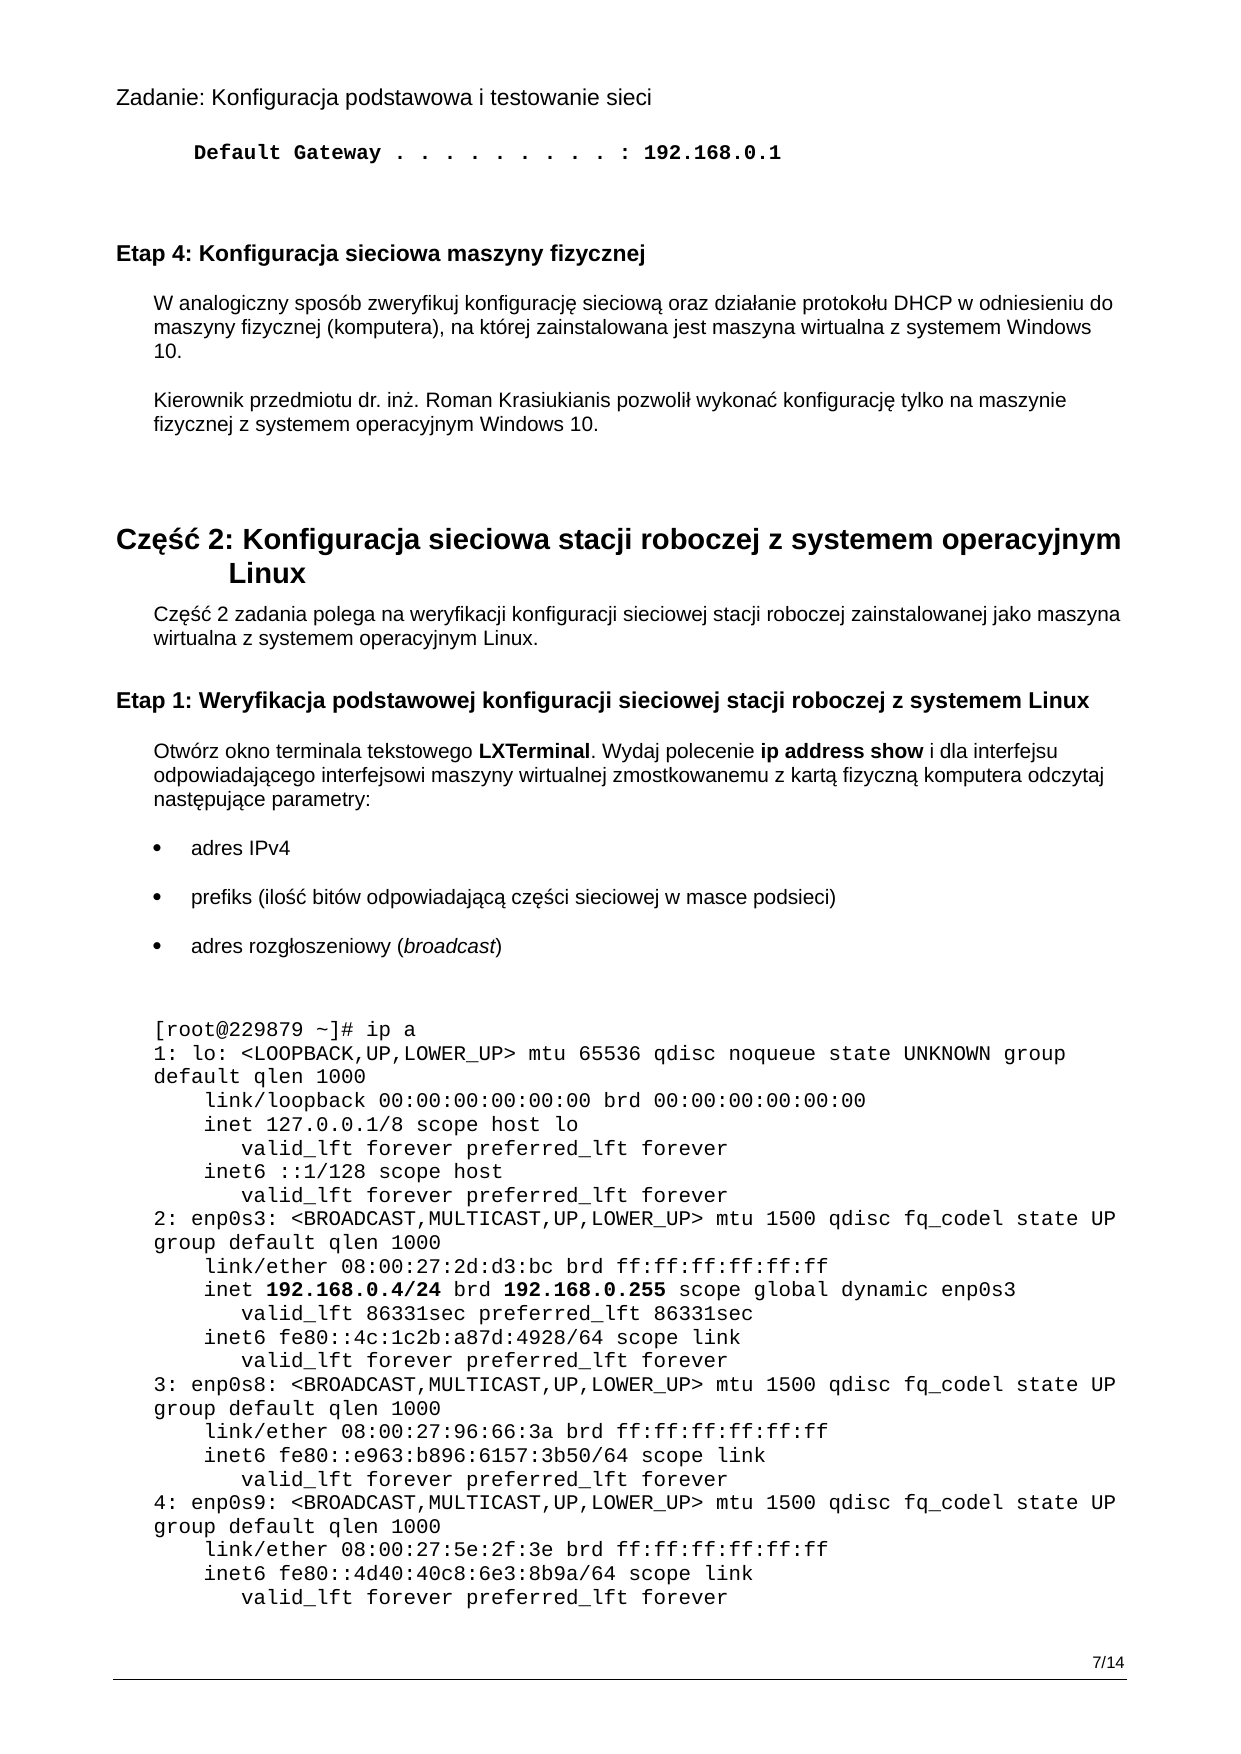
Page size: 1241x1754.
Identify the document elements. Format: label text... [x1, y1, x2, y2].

text link/ether 08:00:27:5e:2f:3e brd ff:ff:ff:ff:ff:ff [153, 1539, 1124, 1563]
text 1: lo: <LOOPBACK,UP,LOWER_UP> mtu 65536 qdisc noqueue state UNKNOWN group default qlen 1000 [153, 1043, 1124, 1090]
text Default Gateway . . . . . . . . . : 192.168.0.1 [153, 140, 1124, 166]
text 4: enp0s9: <BROADCAST,MULTICAST,UP,LOWER_UP> mtu 1500 qdisc fq_codel state UP group default qlen 1000 [153, 1492, 1124, 1539]
text W analogiczny sposób zweryfikuj konfigurację sieciową oraz działanie protokołu DHCP w odniesieniu do maszyny fizycznej (komputera), na której zainstalowana jest maszyna wirtualna z systemem Windows 10. [153, 291, 1124, 363]
list prefiks (ilość bitów odpowiadającą części sieciowej w masce podsieci) [153, 885, 1124, 909]
text 2: enp0s3: <BROADCAST,MULTICAST,UP,LOWER_UP> mtu 1500 qdisc fq_codel state UP group default qlen 1000 [153, 1208, 1124, 1256]
text valid_lft forever preferred_lft forever [153, 1587, 1124, 1610]
text 3: enp0s8: <BROADCAST,MULTICAST,UP,LOWER_UP> mtu 1500 qdisc fq_codel state UP group default qlen 1000 [153, 1374, 1124, 1421]
text link/ether 08:00:27:96:66:3a brd ff:ff:ff:ff:ff:ff [153, 1421, 1124, 1445]
text Część 2 zadania polega na weryfikacji konfiguracji sieciowej stacji roboczej zainstalowanej jako maszyna wirtualna z systemem operacyjnym Linux. [153, 602, 1124, 650]
text [root@229879 ~]# ip a [153, 1019, 1124, 1043]
text inet6 fe80::4d40:40c8:6e3:8b9a/64 scope link [153, 1563, 1124, 1587]
list Konfiguracja sieciowa maszyny fizycznej [116, 240, 1124, 266]
text valid_lft forever preferred_lft forever [153, 1350, 1124, 1374]
text link/loopback 00:00:00:00:00:00 brd 00:00:00:00:00:00 [153, 1090, 1124, 1114]
list adres rozgłoszeniowy (broadcast) [153, 934, 1124, 958]
text inet 192.168.0.4/24 brd 192.168.0.255 scope global dynamic enp0s3 [153, 1279, 1124, 1303]
text inet 127.0.0.1/8 scope host lo [153, 1114, 1124, 1137]
text Kierownik przedmiotu dr. inż. Roman Krasiukianis pozwolił wykonać konfigurację tylko na maszynie fizycznej z systemem operacyjnym Windows 10. [153, 388, 1124, 436]
list Weryfikacja podstawowej konfiguracji sieciowej stacji roboczej z systemem Linux [116, 687, 1124, 714]
text inet6 fe80::4c:1c2b:a87d:4928/64 scope link [153, 1327, 1124, 1350]
text valid_lft forever preferred_lft forever [153, 1137, 1124, 1161]
list adres IPv4 [153, 836, 1124, 860]
text valid_lft forever preferred_lft forever [153, 1468, 1124, 1492]
text inet6 ::1/128 scope host [153, 1161, 1124, 1185]
text inet6 fe80::e963:b896:6157:3b50/64 scope link [153, 1445, 1124, 1468]
text Otwórz okno terminala tekstowego LXTerminal. Wydaj polecenie ip address show i dla interfejsu odpowiadającego interfejsowi maszyny wirtualnej zmostkowanemu z kartą fizyczną komputera odczytaj następujące parametry: [153, 739, 1124, 811]
text link/ether 08:00:27:2d:d3:bc brd ff:ff:ff:ff:ff:ff [153, 1256, 1124, 1279]
subtitle Konfiguracja sieciowa stacji roboczej z systemem operacyjnym Linux [116, 522, 1124, 589]
text valid_lft forever preferred_lft forever [153, 1185, 1124, 1208]
text valid_lft 86331sec preferred_lft 86331sec [153, 1303, 1124, 1327]
